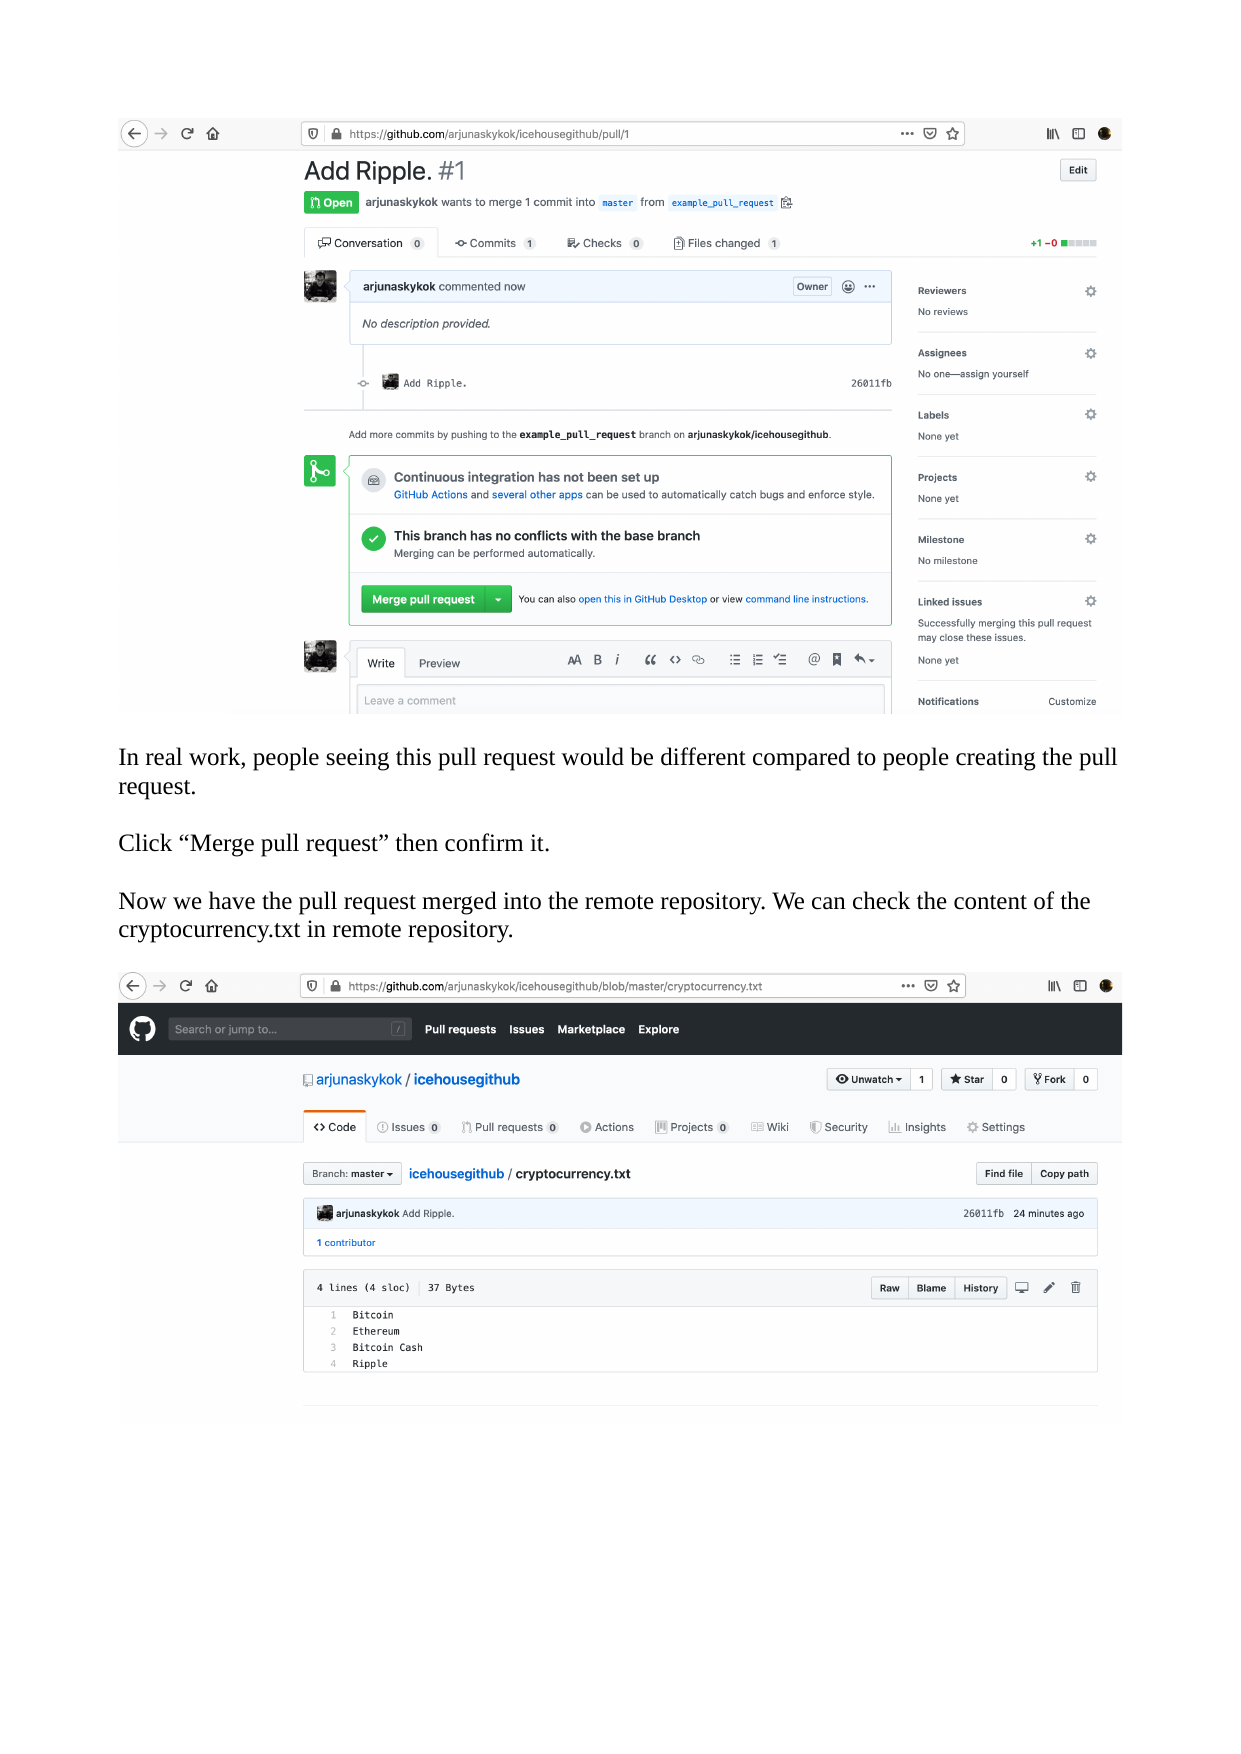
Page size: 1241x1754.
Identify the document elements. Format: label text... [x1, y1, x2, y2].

text In real work, people seeing this pull request would be different compared to people creating the pull request. [118, 742, 1122, 799]
picture [118, 118, 1123, 714]
text Now we have the pull request merged into the remote repository. We can check the content of the cryptocurrency.txt in remote repository. [118, 886, 1122, 943]
picture [118, 972, 1123, 1425]
text Click “Merge pull request” then confirm it. [118, 828, 1122, 857]
